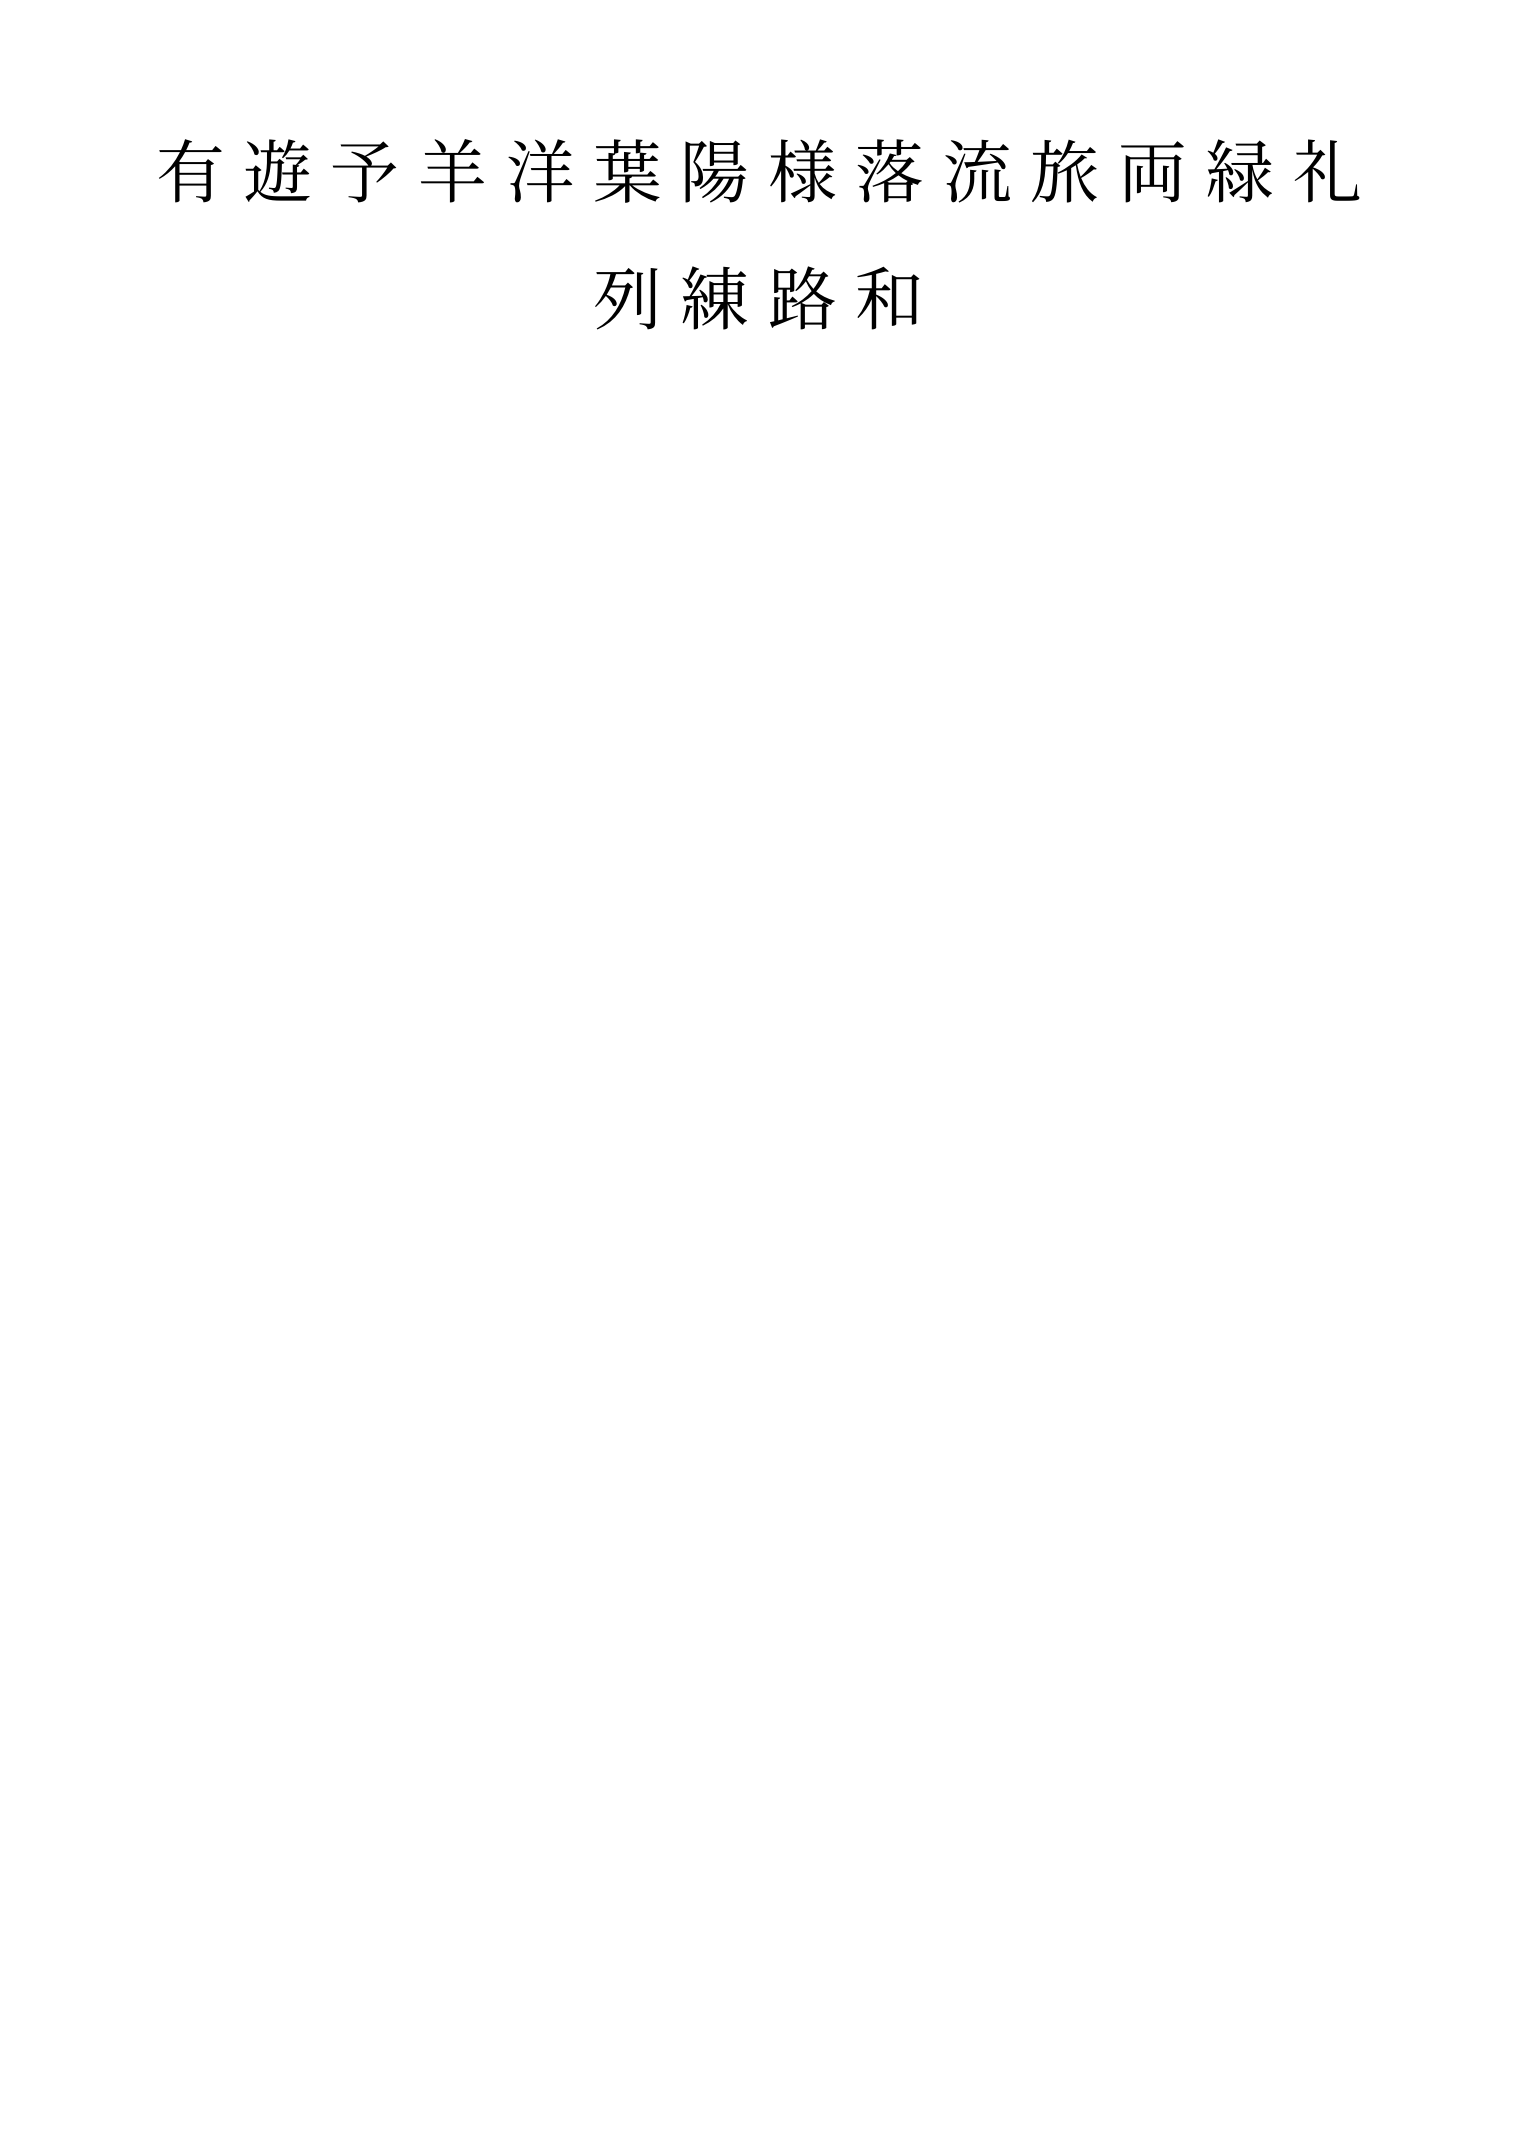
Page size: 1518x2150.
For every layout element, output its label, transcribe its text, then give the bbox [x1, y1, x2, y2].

text 有遊予羊洋葉陽様落流旅両緑礼列練路和 [118, 118, 1399, 344]
